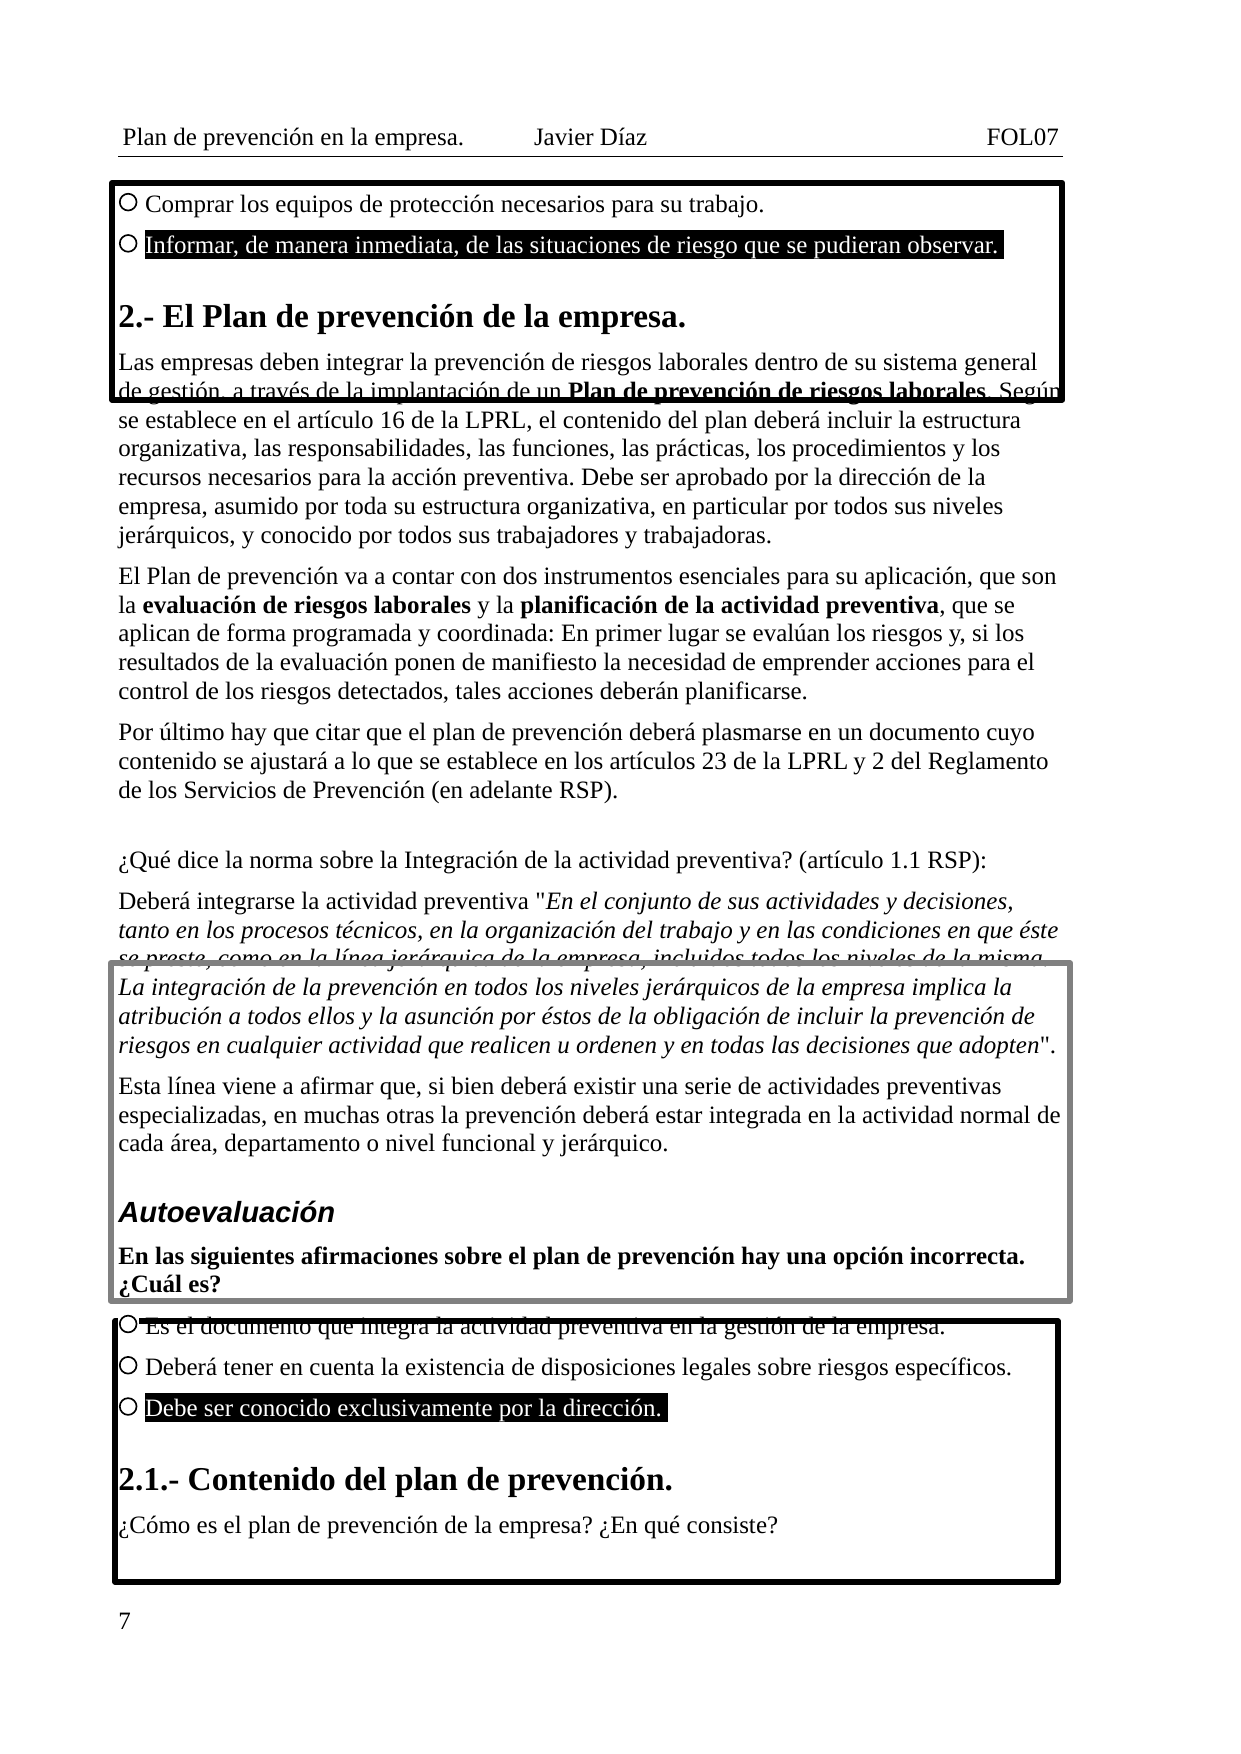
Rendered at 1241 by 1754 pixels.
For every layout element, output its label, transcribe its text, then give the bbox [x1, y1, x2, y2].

text se establece en el artículo 16 de la LPRL, el contenido del plan deberá incluir la estructura organizativa, las responsabilidades, las funciones, las prácticas, los procedimientos y los recursos necesarios para la acción preventiva. Debe ser aprobado por la dirección de la empresa, asumido por toda su estructura organizativa, en particular por todos sus niveles jerárquicos, y conocido por todos sus trabajadores y trabajadoras. [118, 403, 1063, 548]
subtitle 2.1.- Contenido del plan de prevención. [118, 1459, 1055, 1498]
text Comprar los equipos de protección necesarios para su trabajo. [118, 189, 1059, 218]
text Por último hay que citar que el plan de prevención deberá plasmarse en un documento cuyo contenido se ajustará a lo que se establece en los artículos 23 de la LPRL y 2 del Reglamento de los Servicios de Prevención (en adelante RSP). [118, 717, 1063, 803]
text Debe ser conocido exclusivamente por la dirección. [118, 1393, 1055, 1422]
subtitle Autoevaluación [118, 1195, 1063, 1228]
text Deberá integrarse la actividad preventiva "En el conjunto de sus actividades y decisiones, tanto en los procesos técnicos, en la organización del trabajo y en las condiciones en que éste se preste, como en la línea jerárquica de la empresa, incluidos todos los niveles de la misma. La integración de la prevención en todos los niveles jerárquicos de la empresa implica la atribución a todos ellos y la asunción por éstos de la obligación de incluir la prevención de riesgos en cualquier actividad que realicen u ordenen y en todas las decisiones que adopten". [118, 966, 1063, 1058]
text ¿Qué dice la norma sobre la Integración de la actividad preventiva? (artículo 1.1 RSP): [118, 845, 1063, 873]
text En las siguientes afirmaciones sobre el plan de prevención hay una opción incorrecta. ¿Cuál es? [118, 1241, 1063, 1298]
text Es el documento que integra la actividad preventiva en la gestión de la empresa. [118, 1311, 1063, 1339]
text Deberá integrarse la actividad preventiva "En el conjunto de sus actividades y decisiones, tanto en los procesos técnicos, en la organización del trabajo y en las condiciones en que éste se preste, como en la línea jerárquica de la empresa, incluidos todos los niveles de la misma. La integración de la prevención en todos los niveles jerárquicos de la empresa implica la atribución a todos ellos y la asunción por éstos de la obligación de incluir la prevención de riesgos en cualquier actividad que realicen u ordenen y en todas las decisiones que adopten". [118, 886, 1063, 960]
text Deberá tener en cuenta la existencia de disposiciones legales sobre riesgos específicos. [118, 1352, 1055, 1381]
text Esta línea viene a afirmar que, si bien deberá existir una serie de actividades preventivas especializadas, en muchas otras la prevención deberá estar integrada en la actividad normal de cada área, departamento o nivel funcional y jerárquico. [118, 1071, 1063, 1157]
text Informar, de manera inmediata, de las situaciones de riesgo que se pudieran observar. [118, 230, 1059, 259]
subtitle 2.- El Plan de prevención de la empresa. [118, 296, 1059, 335]
text El Plan de prevención va a contar con dos instrumentos esenciales para su aplicación, que son la evaluación de riesgos laborales y la planificación de la actividad preventiva, que se aplican de forma programada y coordinada: En primer lugar se evalúan los riesgos y, si los resultados de la evaluación ponen de manifiesto la necesidad de emprender acciones para el control de los riesgos detectados, tales acciones deberán planificarse. [118, 561, 1063, 705]
text ¿Cómo es el plan de prevención de la empresa? ¿En qué consiste? [118, 1510, 1055, 1539]
text Las empresas deben integrar la prevención de riesgos laborales dentro de su sistema general de gestión, a través de la implantación de un Plan de prevención de riesgos laborales. Según [118, 347, 1059, 397]
